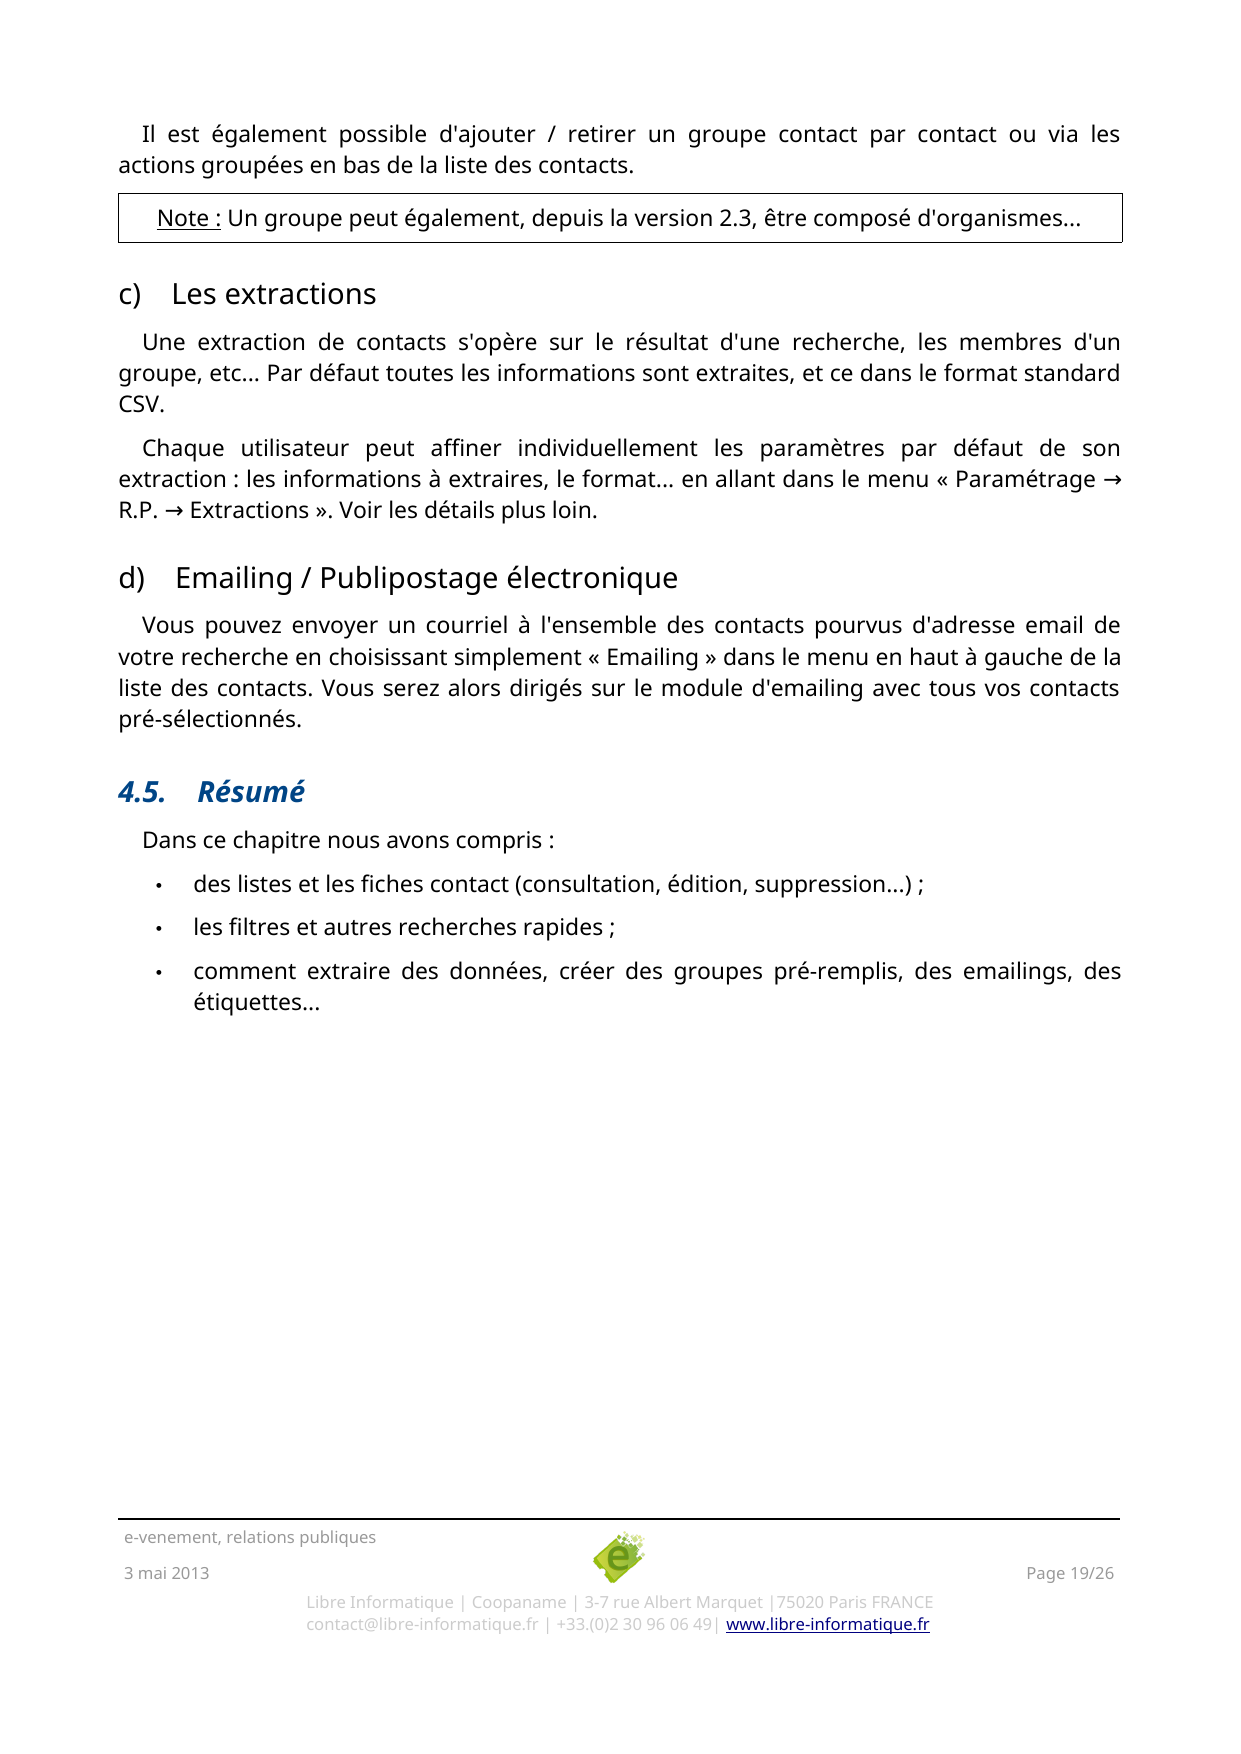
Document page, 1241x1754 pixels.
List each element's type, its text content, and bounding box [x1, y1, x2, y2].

text Une extraction de contacts s'opère sur le résultat d'une recherche, les membres d'un groupe, etc... Par défaut toutes les informations sont extraites, et ce dans le format standard CSV. [118, 326, 1122, 419]
text Vous pouvez envoyer un courriel à l'ensemble des contacts pourvus d'adresse email de votre recherche en choisissant simplement « Emailing » dans le menu en haut à gauche de la liste des contacts. Vous serez alors dirigés sur le module d'emailing avec tous vos contacts pré-sélectionnés. [118, 609, 1122, 734]
text Chaque utilisateur peut affiner individuellement les paramètres par défaut de son extraction : les informations à extraires, le format... en allant dans le menu « Paramétrage → R.P. → Extractions ». Voir les détails plus loin. [118, 432, 1122, 526]
text Dans ce chapitre nous avons compris : [118, 824, 1122, 855]
text Il est également possible d'ajouter / retirer un groupe contact par contact ou via les actions groupées en bas de la liste des contacts. [118, 118, 1122, 181]
list des listes et les fiches contact (consultation, édition, suppression...) ; [156, 868, 1122, 899]
list les filtres et autres recherches rapides ; [156, 911, 1122, 943]
text Note : Un groupe peut également, depuis la version 2.3, être composé d'organismes... [119, 194, 1122, 242]
subtitle Emailing / Publipostage électronique [118, 557, 1122, 597]
subtitle Résumé [118, 772, 1122, 811]
list comment extraire des données, créer des groupes pré-remplis, des emailings, des étiquettes... [156, 955, 1122, 1018]
picture [590, 1531, 650, 1585]
subtitle Les extractions [118, 274, 1122, 313]
